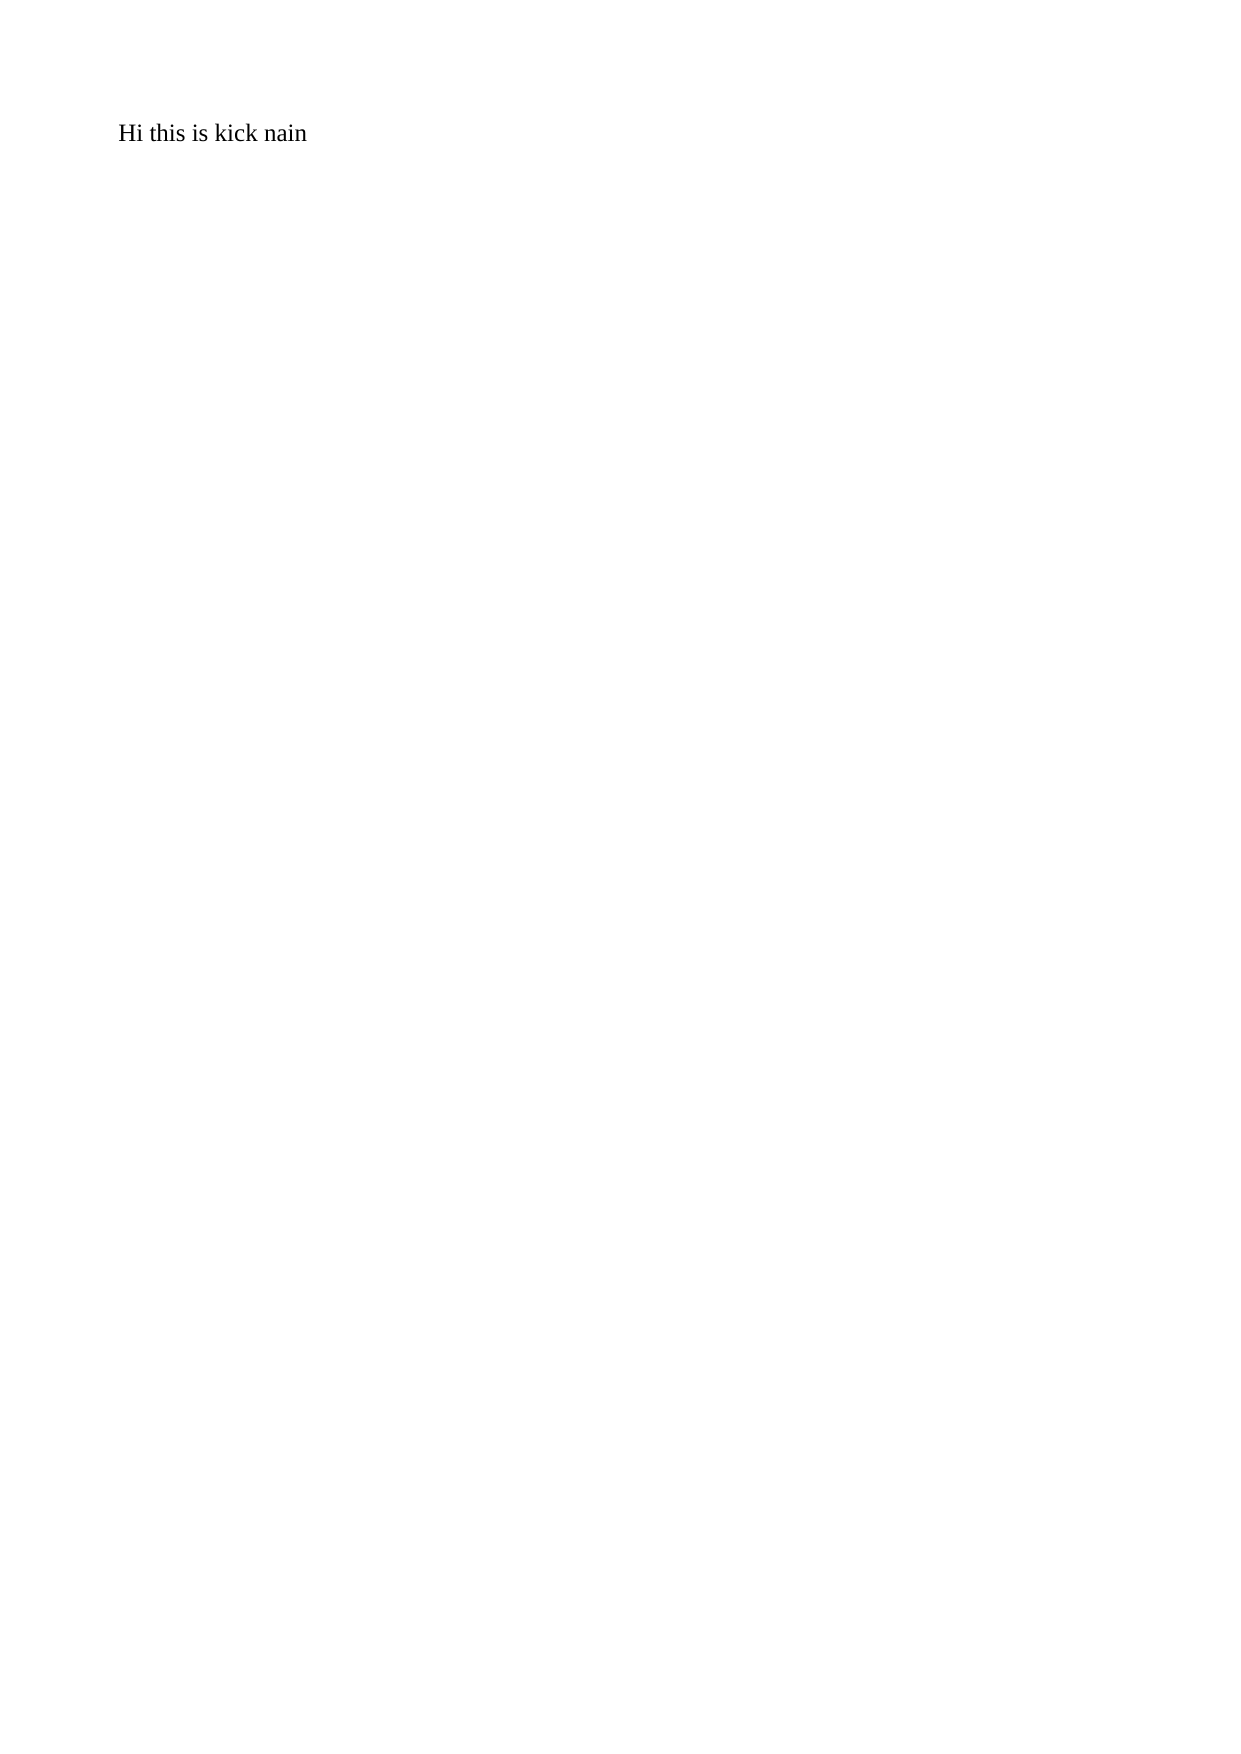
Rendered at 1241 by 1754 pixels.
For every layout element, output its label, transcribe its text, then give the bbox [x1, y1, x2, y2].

text Hi this is kick nain [118, 118, 1122, 147]
